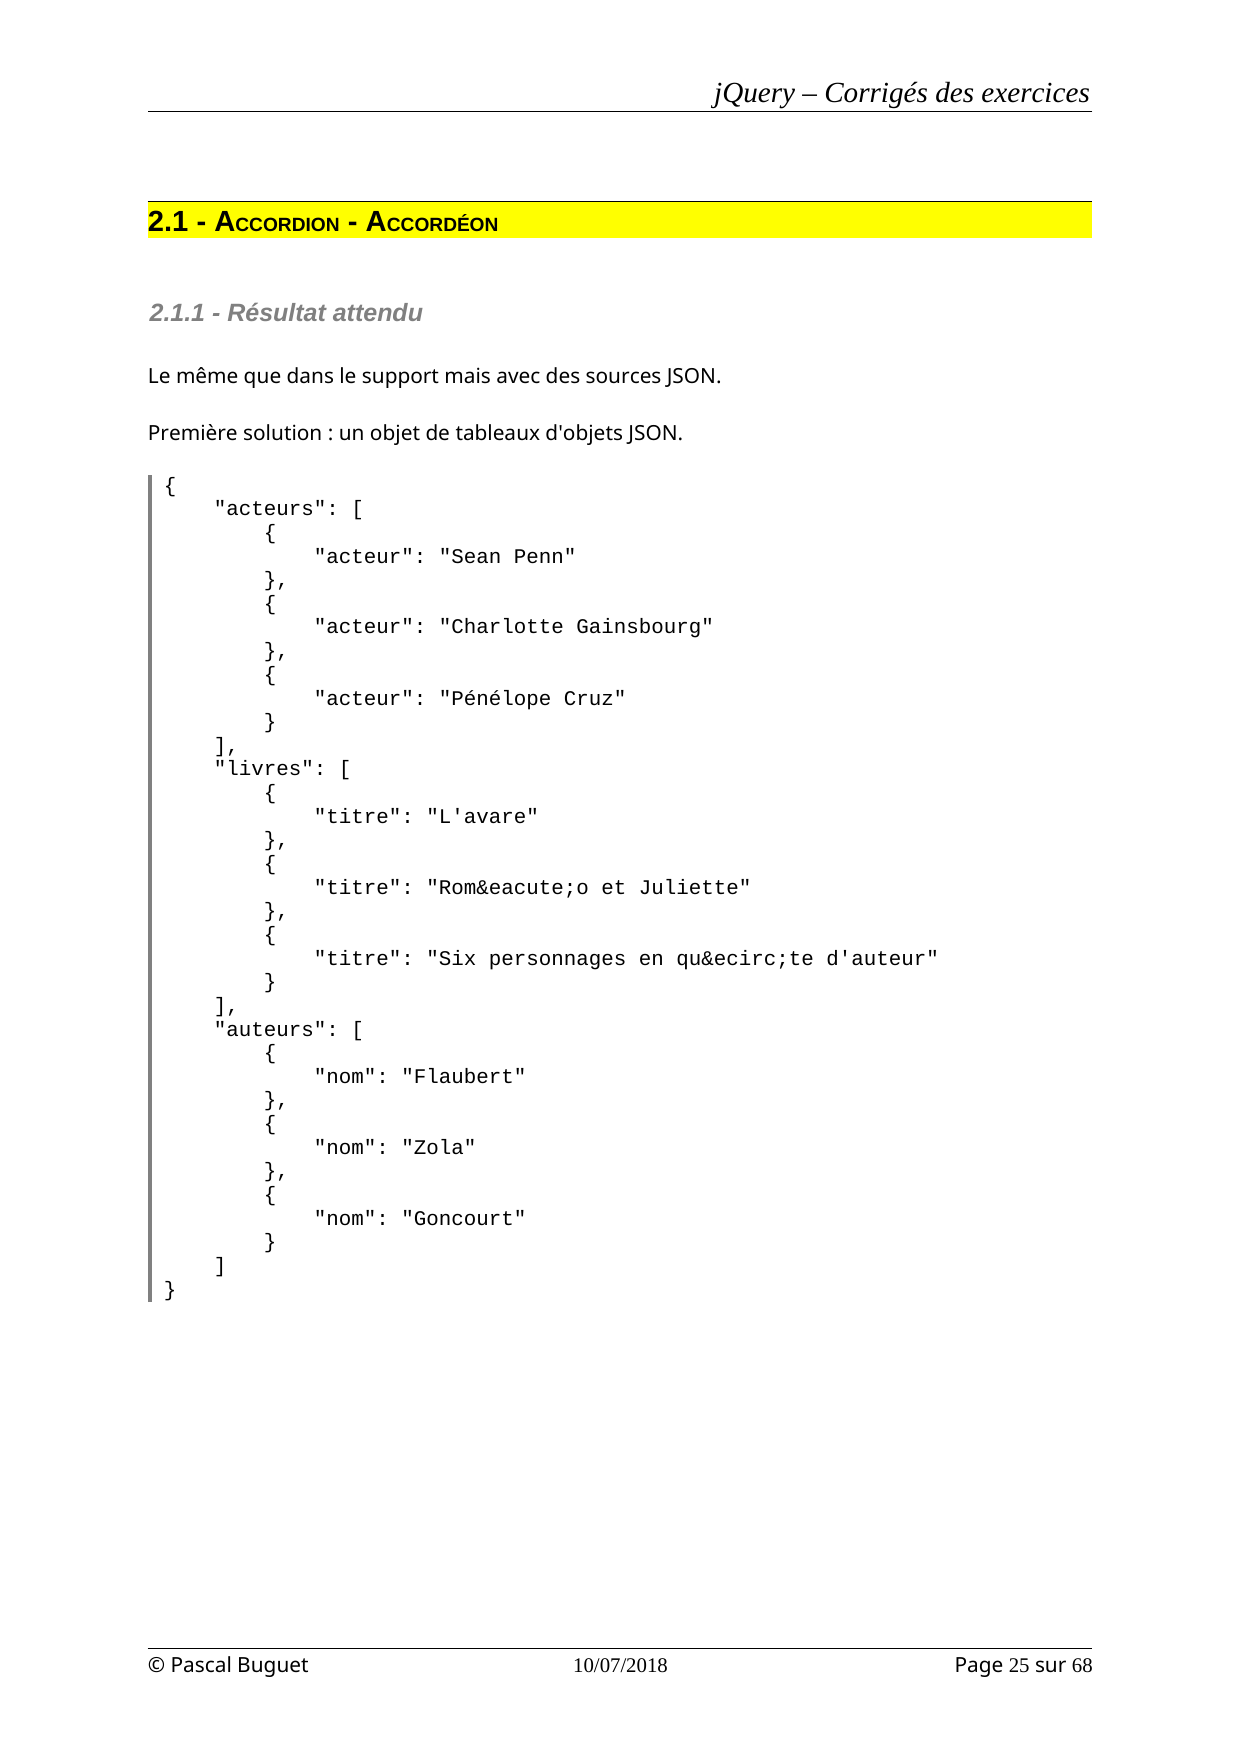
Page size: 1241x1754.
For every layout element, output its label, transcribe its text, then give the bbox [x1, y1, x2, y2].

text }, [152, 640, 1092, 664]
text { [152, 1184, 1092, 1208]
text ] [152, 1255, 1092, 1279]
text { [152, 522, 1092, 546]
text { [152, 664, 1092, 687]
text "titre": "Six personnages en qu&ecirc;te d'auteur" [152, 948, 1092, 971]
text }, [152, 1160, 1092, 1184]
text "nom": "Zola" [152, 1137, 1092, 1160]
text { [152, 782, 1092, 806]
text Le même que dans le support mais avec des sources JSON. [148, 361, 1092, 389]
text { [152, 924, 1092, 948]
text } [152, 971, 1092, 995]
text }, [152, 829, 1092, 853]
subtitle - Accordion - Accordéon [148, 202, 1092, 238]
text "acteur": "Pénélope Cruz" [152, 687, 1092, 711]
text "titre": "L'avare" [152, 806, 1092, 829]
text "auteurs": [ [152, 1018, 1092, 1042]
text { [152, 1113, 1092, 1137]
text } [152, 1279, 1092, 1302]
text ], [152, 995, 1092, 1018]
text }, [152, 900, 1092, 924]
text { [152, 593, 1092, 617]
text "acteurs": [ [152, 498, 1092, 522]
text ], [152, 735, 1092, 758]
text { [152, 853, 1092, 877]
text Première solution : un objet de tableaux d'objets JSON. [148, 418, 1092, 446]
subtitle - Résultat attendu [149, 297, 1092, 326]
text } [152, 1231, 1092, 1255]
text "acteur": "Sean Penn" [152, 546, 1092, 569]
text { [152, 475, 1092, 498]
text } [152, 711, 1092, 735]
text { [152, 1042, 1092, 1066]
text }, [152, 569, 1092, 593]
text "nom": "Flaubert" [152, 1066, 1092, 1089]
text "titre": "Rom&eacute;o et Juliette" [152, 877, 1092, 900]
text }, [152, 1089, 1092, 1113]
text "livres": [ [152, 758, 1092, 782]
text "acteur": "Charlotte Gainsbourg" [152, 617, 1092, 640]
text "nom": "Goncourt" [152, 1208, 1092, 1231]
